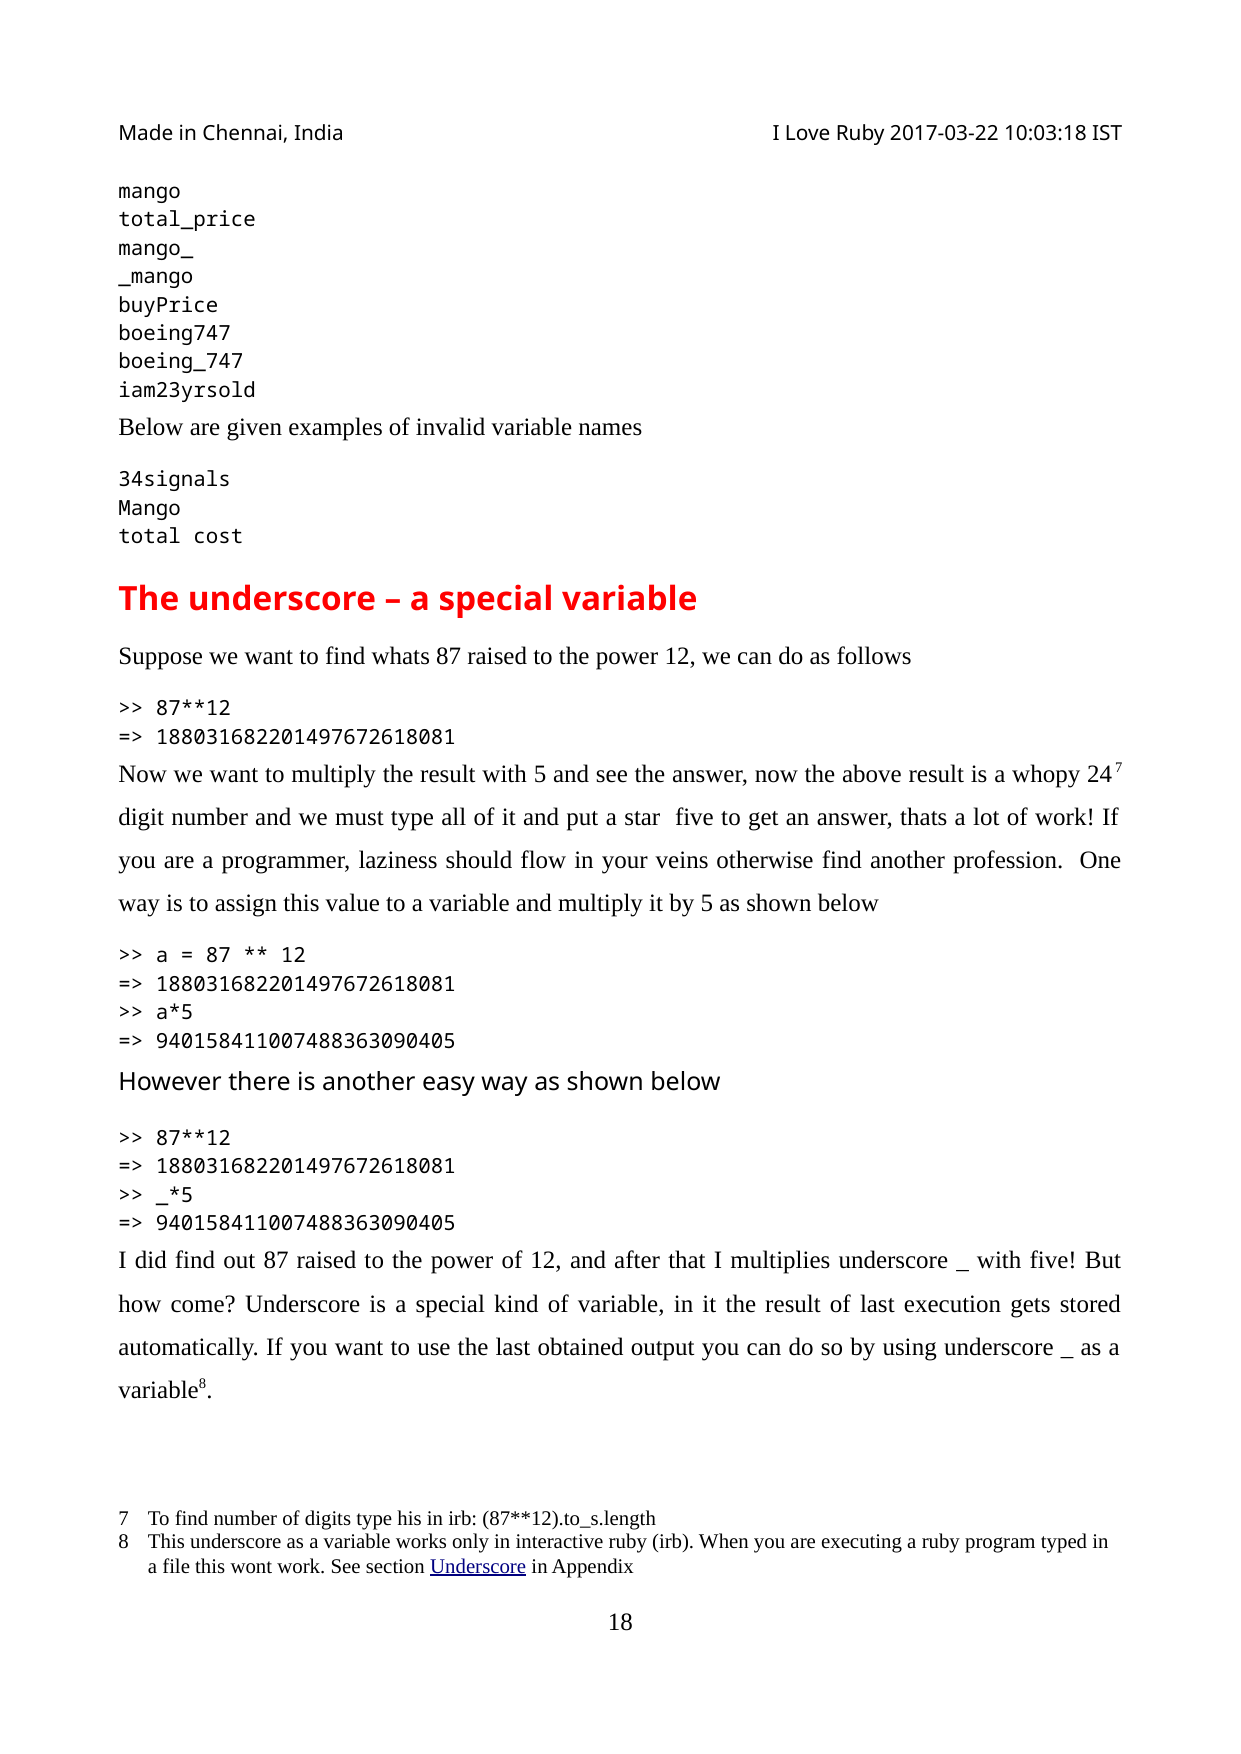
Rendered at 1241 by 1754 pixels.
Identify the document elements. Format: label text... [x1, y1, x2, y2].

text >> a*5 [118, 997, 1122, 1026]
text iam23yrsold [118, 375, 1122, 403]
text mango [118, 176, 1122, 204]
text => 188031682201497672618081 [118, 1151, 1122, 1180]
text >> _*5 [118, 1180, 1122, 1208]
text total_price [118, 204, 1122, 233]
text Now we want to multiply the result with 5 and see the answer, now the above result is a whopy 24 digit number and we must type all of it and put a star five to get an answer, thats a lot of work! If you are a programmer, laziness should flow in your veins otherwise find another profession. One way is to assign this value to a variable and multiply it by 5 as shown below [118, 759, 1122, 917]
text This underscore as a variable works only in interactive ruby (irb). When you are executing a ruby program typed in a file this wont work. See section Underscore in Appendix [118, 1529, 1122, 1578]
text >> a = 87 ** 12 [118, 941, 1122, 969]
text => 940158411007488363090405 [118, 1208, 1122, 1237]
text => 940158411007488363090405 [118, 1026, 1122, 1054]
text buyPrice [118, 290, 1122, 318]
text However there is another easy way as shown below [118, 1063, 1122, 1097]
text I did find out 87 raised to the power of 12, and after that I multiplies underscore _ with five! But how come? Underscore is a special kind of variable, in it the result of last execution gets stored automatically. If you want to use the last obtained output you can do so by using underscore _ as a variable. [118, 1246, 1122, 1404]
subtitle The underscore – a special variable [118, 575, 1122, 620]
text boeing_747 [118, 347, 1122, 375]
text Below are given examples of invalid variable names [118, 412, 1122, 441]
text To find number of digits type his in irb: (87**12).to_s.length [118, 1505, 1122, 1529]
text Mango [118, 493, 1122, 521]
text boeing747 [118, 318, 1122, 347]
text => 188031682201497672618081 [118, 969, 1122, 997]
text mango_ [118, 233, 1122, 261]
text total cost [118, 521, 1122, 550]
text 34signals [118, 464, 1122, 493]
text >> 87**12 [118, 1123, 1122, 1151]
text Suppose we want to find whats 87 raised to the power 12, we can do as follows [118, 641, 1122, 670]
text >> 87**12 [118, 693, 1122, 722]
text => 188031682201497672618081 [118, 722, 1122, 750]
text _mango [118, 261, 1122, 290]
